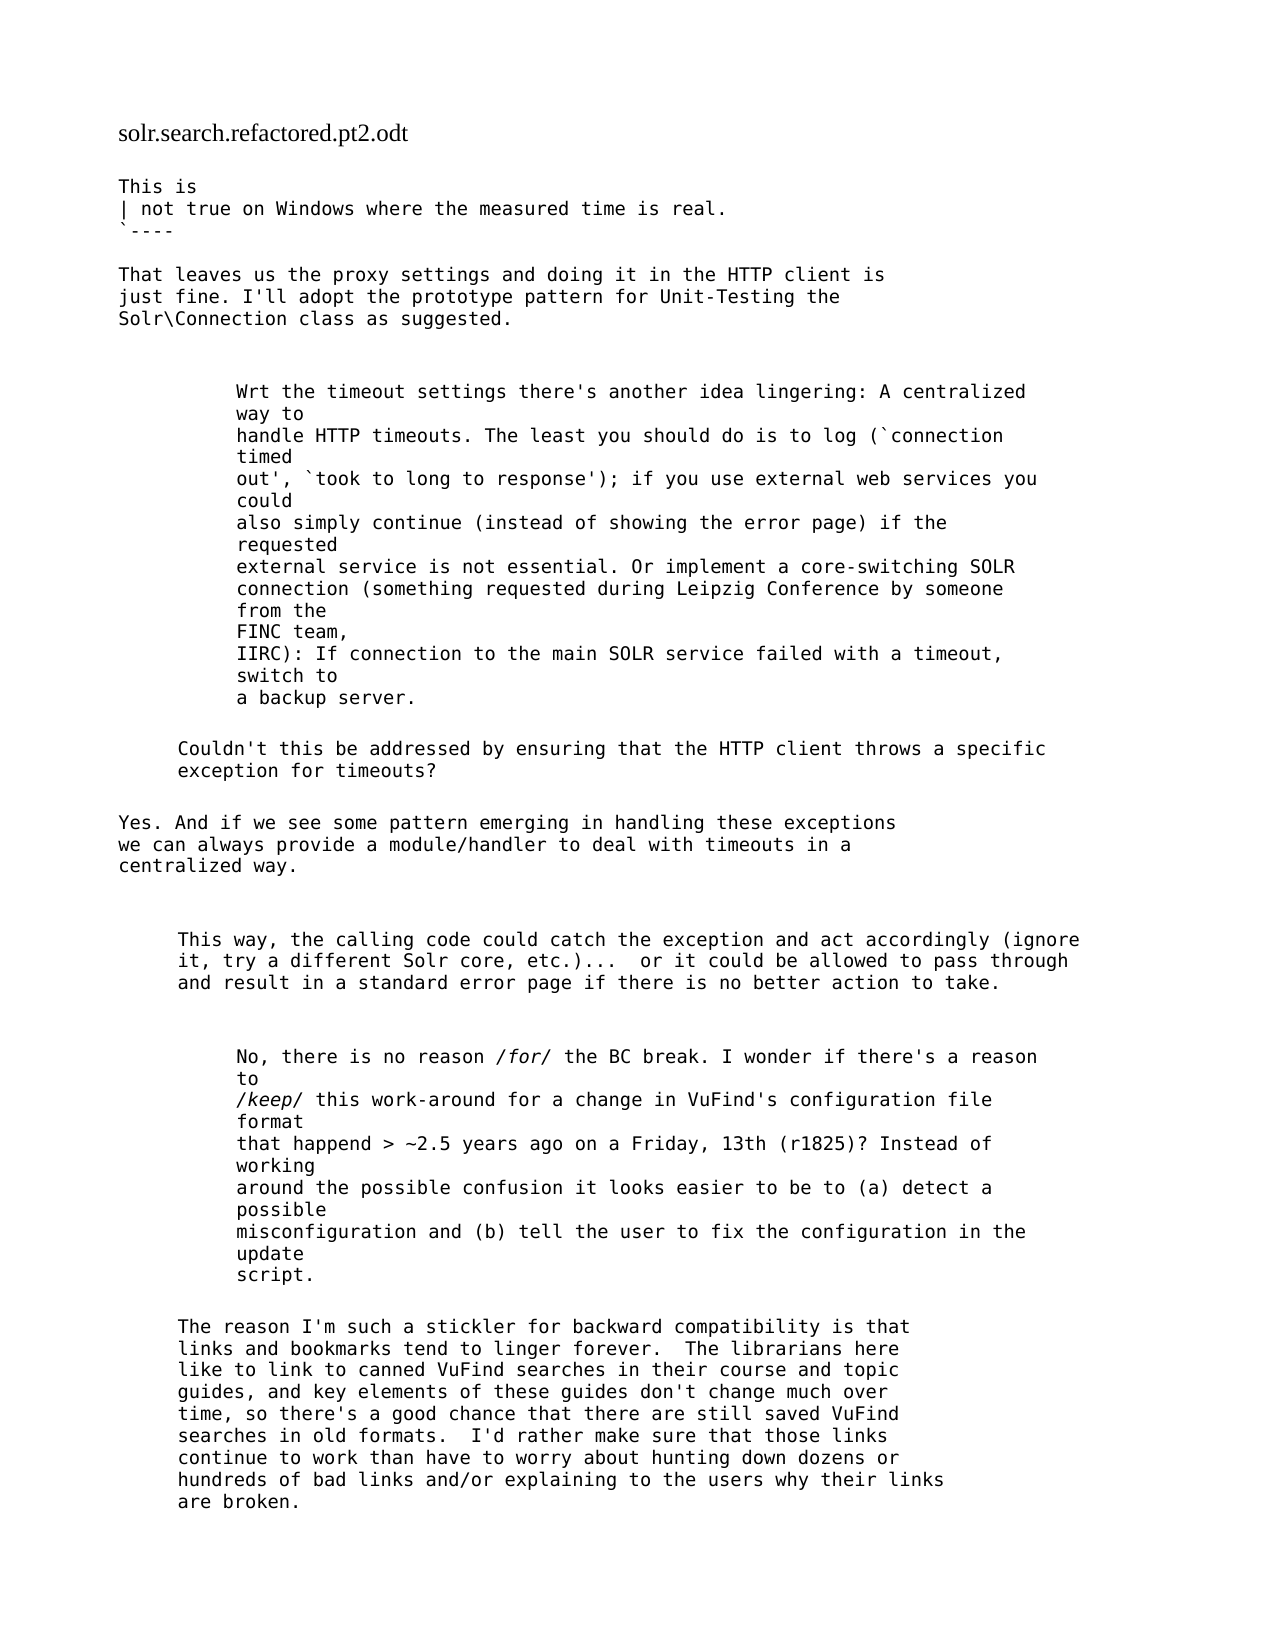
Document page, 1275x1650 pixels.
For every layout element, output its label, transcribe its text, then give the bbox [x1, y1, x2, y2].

text external service is not essential. Or implement a core-switching SOLR [236, 556, 1039, 578]
text hundreds of bad links and/or explaining to the users why their links [177, 1469, 1098, 1491]
text around the possible confusion it looks easier to be to (a) detect a possible [236, 1177, 1039, 1221]
text /keep/ this work-around for a change in VuFind's configuration file format [236, 1089, 1039, 1133]
text This way, the calling code could catch the exception and act accordingly (ignore it, try a different Solr core, etc.)... or it could be allowed to pass through and result in a standard error page if there is no better action to take. [177, 929, 1098, 994]
text time, so there's a good chance that there are still saved VuFind [177, 1403, 1098, 1425]
text out', `took to long to response'); if you use external web services you could [236, 468, 1039, 512]
text links and bookmarks tend to linger forever. The librarians here [177, 1338, 1098, 1359]
text That leaves us the proxy settings and doing it in the HTTP client is [118, 264, 1157, 286]
text `---- [118, 220, 1157, 242]
text Wrt the timeout settings there's another idea lingering: A centralized way to [236, 381, 1039, 424]
text we can always provide a module/handler to deal with timeouts in a [118, 833, 1157, 855]
text FINC team, [236, 621, 1039, 643]
text Solr\Connection class as suggested. [118, 308, 1157, 329]
text IIRC): If connection to the main SOLR service failed with a timeout, switch to [236, 643, 1039, 687]
text misconfiguration and (b) tell the user to fix the configuration in the update [236, 1221, 1039, 1264]
text Yes. And if we see some pattern emerging in handling these exceptions [118, 812, 1157, 833]
text | not true on Windows where the measured time is real. [118, 198, 1157, 220]
text script. [236, 1264, 1039, 1286]
text The reason I'm such a stickler for backward compatibility is that [177, 1316, 1098, 1338]
text a backup server. [236, 687, 1039, 709]
text guides, and key elements of these guides don't change much over [177, 1381, 1098, 1403]
text centralized way. [118, 855, 1157, 877]
text just fine. I'll adopt the prototype pattern for Unit-Testing the [118, 286, 1157, 308]
text that happend > ~2.5 years ago on a Friday, 13th (r1825)? Instead of working [236, 1133, 1039, 1177]
text Couldn't this be addressed by ensuring that the HTTP client throws a specific exception for timeouts? [177, 738, 1098, 782]
text continue to work than have to worry about hunting down dozens or [177, 1447, 1098, 1469]
text are broken. [177, 1491, 1098, 1513]
text like to link to canned VuFind searches in their course and topic [177, 1359, 1098, 1381]
text handle HTTP timeouts. The least you should do is to log (`connection timed [236, 424, 1039, 468]
text This is [118, 176, 1157, 198]
text No, there is no reason /for/ the BC break. I wonder if there's a reason to [236, 1046, 1039, 1089]
text connection (something requested during Leipzig Conference by someone from the [236, 578, 1039, 621]
text also simply continue (instead of showing the error page) if the requested [236, 512, 1039, 556]
text searches in old formats. I'd rather make sure that those links [177, 1425, 1098, 1447]
